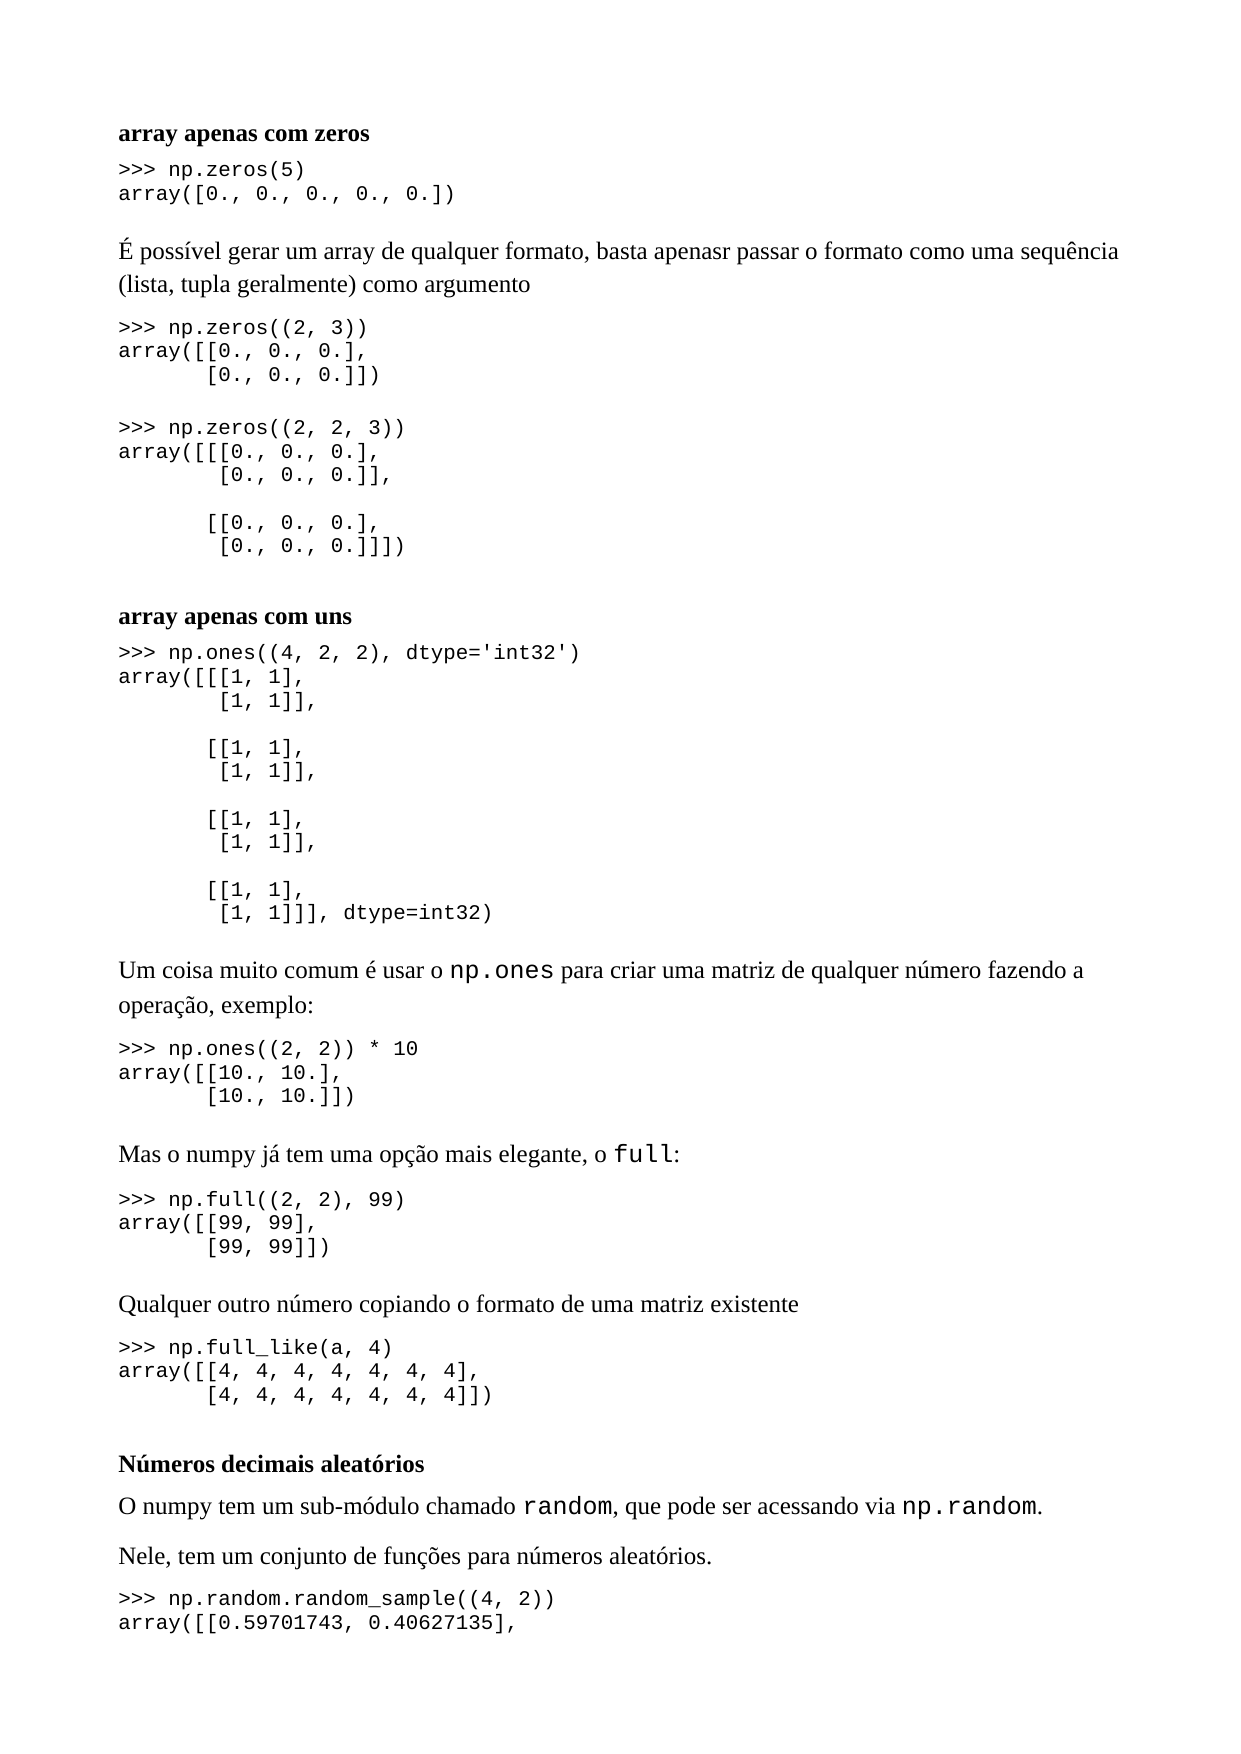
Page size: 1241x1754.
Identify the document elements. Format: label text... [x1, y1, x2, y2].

text Mas o numpy já tem uma opção mais elegante, o full: [118, 1139, 1122, 1169]
text >>> np.zeros((2, 2, 3)) [118, 417, 1122, 441]
text array([[99, 99], [118, 1212, 1122, 1236]
text >>> np.zeros(5) [118, 159, 1122, 183]
text [1, 1]], [118, 831, 1122, 855]
text >>> np.full((2, 2), 99) [118, 1189, 1122, 1212]
text array([0., 0., 0., 0., 0.]) [118, 183, 1122, 207]
text >>> np.ones((2, 2)) * 10 [118, 1038, 1122, 1062]
text O numpy tem um sub-módulo chamado random, que pode ser acessando via np.random. [118, 1491, 1122, 1522]
text [0., 0., 0.]], [118, 464, 1122, 488]
subtitle Números decimais aleatórios [118, 1449, 1122, 1478]
text array([[[1, 1], [118, 666, 1122, 689]
text >>> np.ones((4, 2, 2), dtype='int32') [118, 642, 1122, 666]
text array([[0., 0., 0.], [118, 340, 1122, 364]
text [[1, 1], [118, 879, 1122, 902]
text [0., 0., 0.]]) [118, 364, 1122, 388]
text É possível gerar um array de qualquer formato, basta apenasr passar o formato como uma sequência (lista, tupla geralmente) como argumento [118, 236, 1122, 298]
text [[1, 1], [118, 808, 1122, 831]
text array([[10., 10.], [118, 1062, 1122, 1086]
text [1, 1]], [118, 761, 1122, 784]
text >>> np.random.random_sample((4, 2)) [118, 1588, 1122, 1612]
text [4, 4, 4, 4, 4, 4, 4]]) [118, 1384, 1122, 1408]
subtitle array apenas com uns [118, 601, 1122, 630]
text Qualquer outro número copiando o formato de uma matriz existente [118, 1289, 1122, 1318]
text [10., 10.]]) [118, 1086, 1122, 1109]
text [0., 0., 0.]]]) [118, 535, 1122, 559]
text [1, 1]], [118, 689, 1122, 713]
text array([[[0., 0., 0.], [118, 441, 1122, 464]
subtitle array apenas com zeros [118, 118, 1122, 147]
text [99, 99]]) [118, 1236, 1122, 1259]
text Nele, tem um conjunto de funções para números aleatórios. [118, 1541, 1122, 1569]
text [[0., 0., 0.], [118, 512, 1122, 535]
text array([[4, 4, 4, 4, 4, 4, 4], [118, 1360, 1122, 1384]
text >>> np.full_like(a, 4) [118, 1337, 1122, 1360]
text [1, 1]]], dtype=int32) [118, 902, 1122, 926]
text >>> np.zeros((2, 3)) [118, 317, 1122, 340]
text array([[0.59701743, 0.40627135], [118, 1612, 1122, 1636]
text [[1, 1], [118, 737, 1122, 761]
text Um coisa muito comum é usar o np.ones para criar uma matriz de qualquer número fazendo a operação, exemplo: [118, 956, 1122, 1019]
